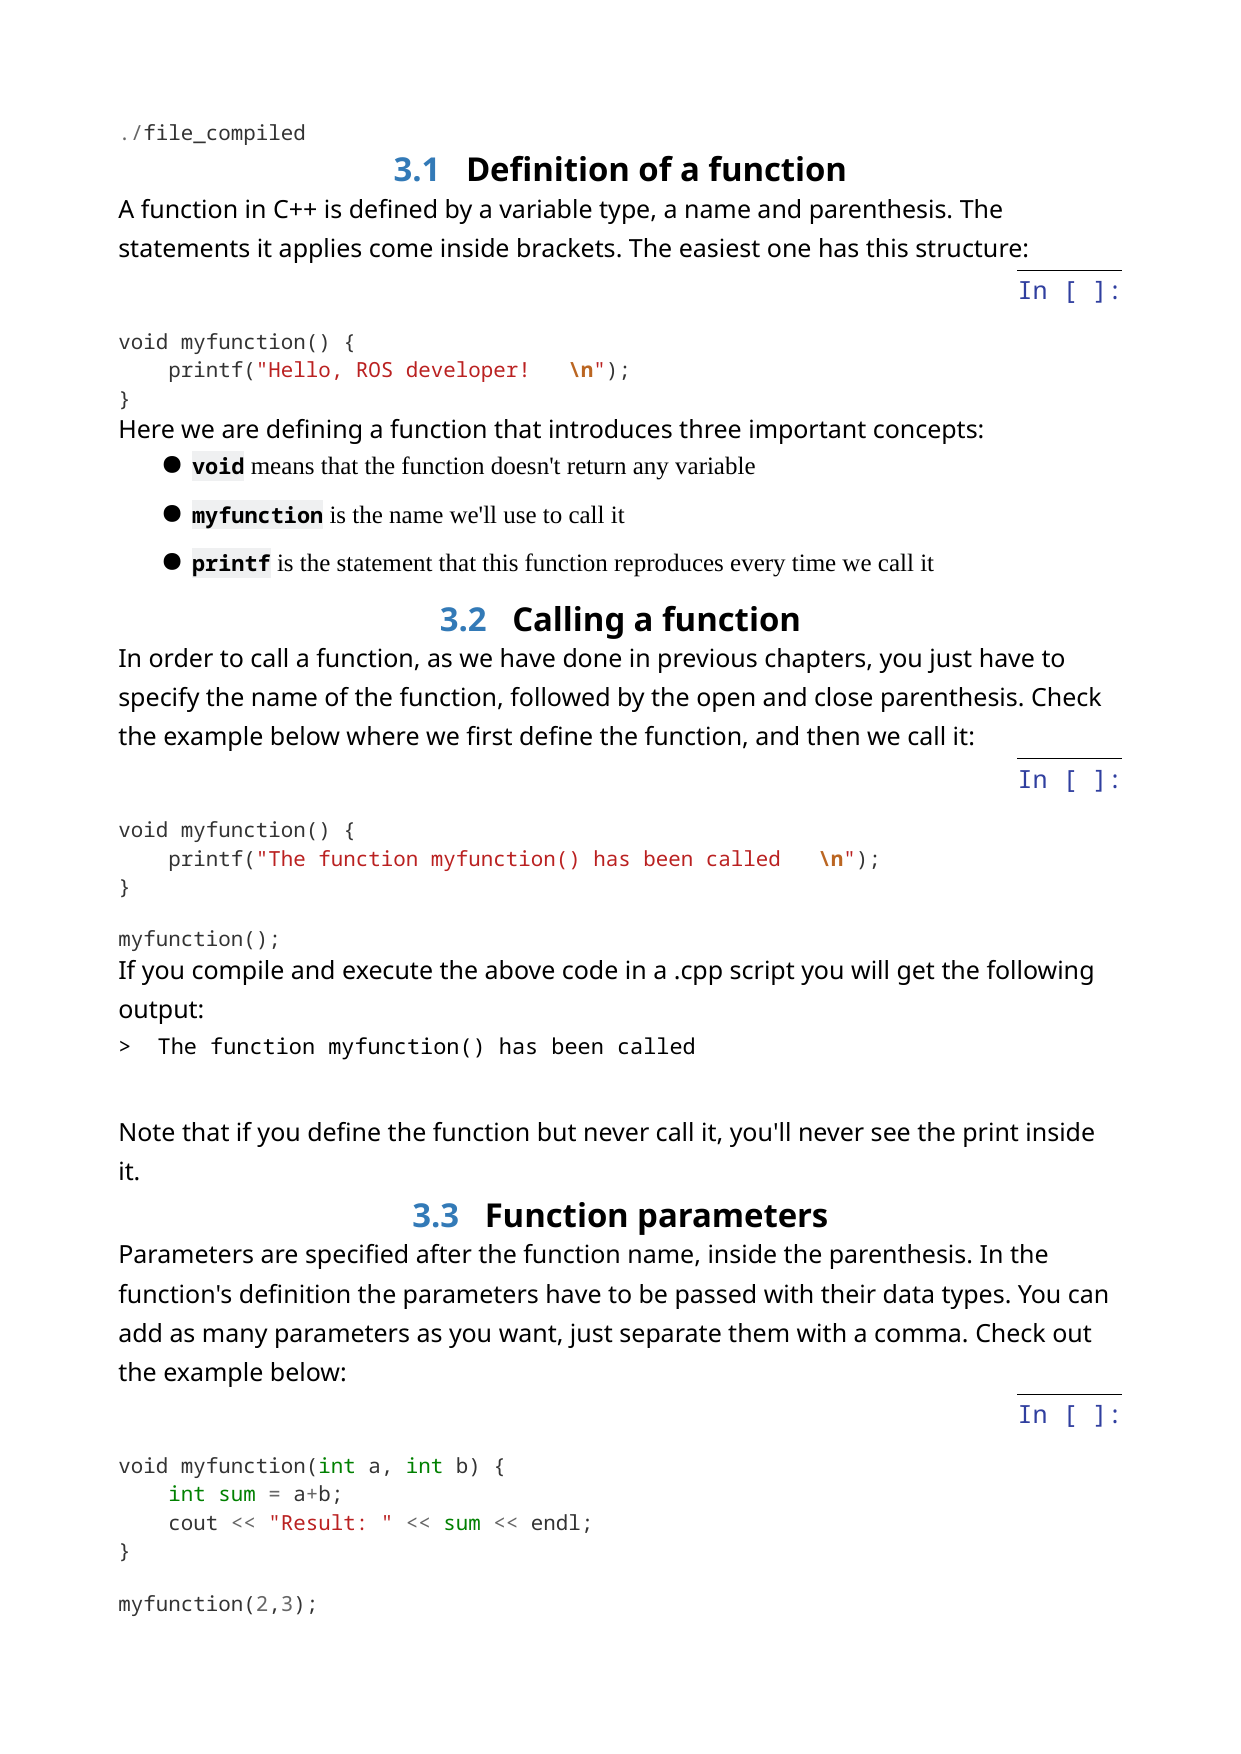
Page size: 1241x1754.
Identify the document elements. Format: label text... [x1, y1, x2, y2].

text Note that if you define the function but never call it, you'll never see the print inside it. [118, 1114, 1122, 1187]
text void myfunction() { [118, 815, 1122, 844]
text ./file_compiled [118, 118, 1122, 147]
text } [118, 1537, 1122, 1565]
text Here we are defining a function that introduces three important concepts: [118, 412, 1122, 446]
text In order to call a function, as we have done in previous chapters, you just have to specify the name of the function, followed by the open and close parenthesis. Check the example below where we first define the function, and then we call it: [118, 641, 1122, 753]
text In [ ]: [118, 1394, 1122, 1431]
subtitle 3.2 Calling a function [118, 596, 1122, 641]
subtitle 3.3 Function parameters [118, 1192, 1122, 1237]
list printf is the statement that this function reproduces every time we call it [162, 548, 1122, 578]
text A function in C++ is defined by a variable type, a name and parenthesis. The statements it applies come inside brackets. The easiest one has this structure: [118, 191, 1122, 264]
text printf("Hello, ROS developer! \n"); [118, 355, 1122, 384]
text > The function myfunction() has been called [118, 1031, 1122, 1061]
text void myfunction() { [118, 327, 1122, 355]
text In [ ]: [118, 269, 1122, 307]
text } [118, 384, 1122, 412]
text cout << "Result: " << sum << endl; [118, 1508, 1122, 1537]
list myfunction is the name we'll use to call it [162, 499, 1122, 529]
text void myfunction(int a, int b) { [118, 1451, 1122, 1479]
text In [ ]: [118, 758, 1122, 795]
text Parameters are specified after the function name, inside the parenthesis. In the function's definition the parameters have to be passed with their data types. You can add as many parameters as you want, just separate them with a comma. Check out the example below: [118, 1237, 1122, 1389]
text } [118, 872, 1122, 901]
text myfunction(); [118, 924, 1122, 953]
subtitle 3.1 Definition of a function [118, 147, 1122, 191]
list void means that the function doesn't return any variable [162, 451, 1122, 481]
text int sum = a+b; [118, 1479, 1122, 1508]
text myfunction(2,3); [118, 1589, 1122, 1617]
text If you compile and execute the above code in a .cpp script you will get the following output: [118, 953, 1122, 1026]
text printf("The function myfunction() has been called \n"); [118, 844, 1122, 872]
